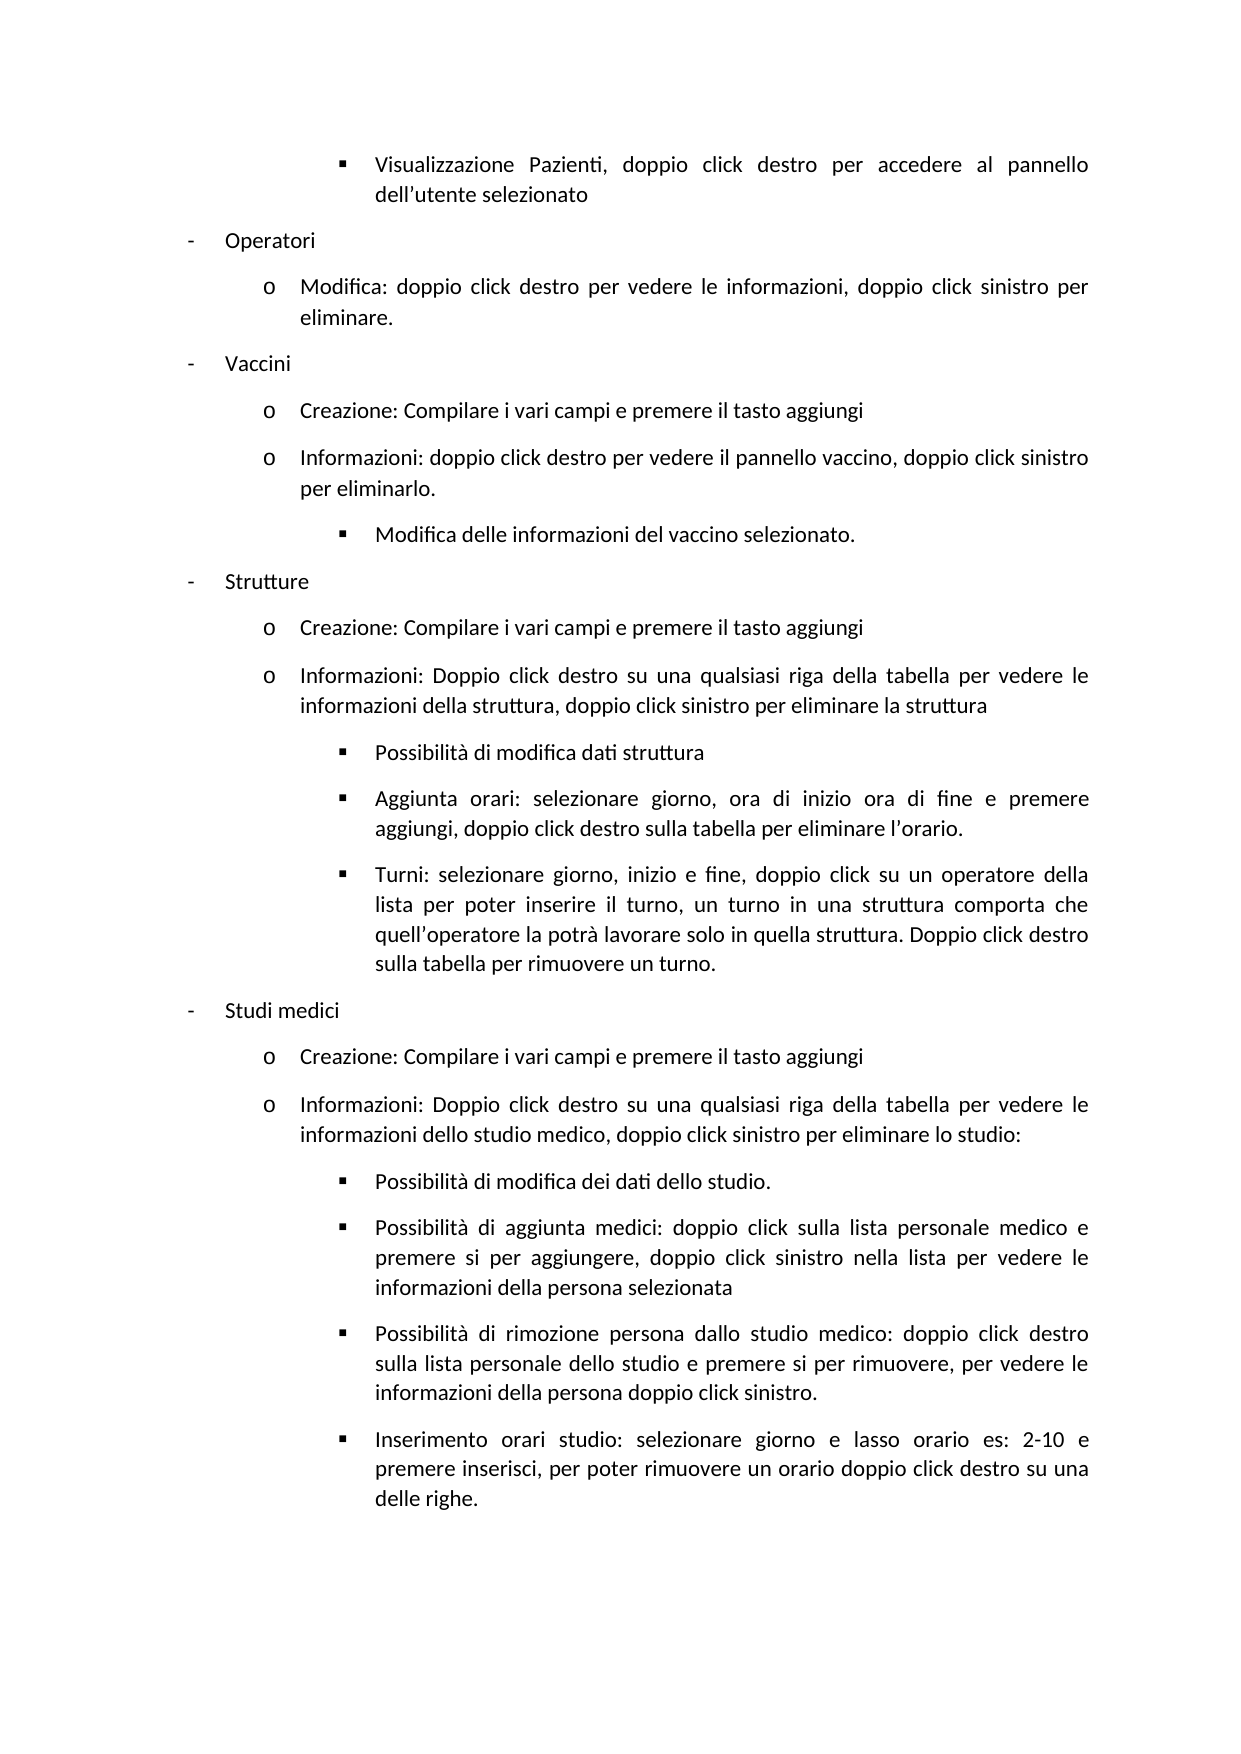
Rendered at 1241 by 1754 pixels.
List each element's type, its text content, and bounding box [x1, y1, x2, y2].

list Inserimento orari studio: selezionare giorno e lasso orario es: 2-10 e premere inserisci, per poter rimuovere un orario doppio click destro su una delle righe. [337, 1425, 1090, 1512]
list Turni: selezionare giorno, inizio e fine, doppio click su un operatore della lista per poter inserire il turno, un turno in una struttura comporta che quell’operatore la potrà lavorare solo in quella struttura. Doppio click destro sulla tabella per rimuovere un turno. [337, 860, 1090, 977]
list Modifica delle informazioni del vaccino selezionato. [337, 521, 1090, 549]
list Vaccini [187, 349, 1090, 378]
list Strutture [187, 567, 1090, 595]
list Studi medici [187, 996, 1090, 1024]
list Creazione: Compilare i vari campi e premere il tasto aggiungi [262, 1042, 1090, 1071]
list Operatori [187, 226, 1090, 254]
list Modifica: doppio click destro per vedere le informazioni, doppio click sinistro per eliminare. [262, 272, 1090, 331]
list Informazioni: Doppio click destro su una qualsiasi riga della tabella per vedere le informazioni dello studio medico, doppio click sinistro per eliminare lo studio: [262, 1090, 1090, 1148]
list Creazione: Compilare i vari campi e premere il tasto aggiungi [262, 396, 1090, 425]
list Possibilità di modifica dei dati dello studio. [337, 1167, 1090, 1195]
list Creazione: Compilare i vari campi e premere il tasto aggiungi [262, 613, 1090, 642]
list Aggiunta orari: selezionare giorno, ora di inizio ora di fine e premere aggiungi, doppio click destro sulla tabella per eliminare l’orario. [337, 784, 1090, 842]
list Possibilità di aggiunta medici: doppio click sulla lista personale medico e premere si per aggiungere, doppio click sinistro nella lista per vedere le informazioni della persona selezionata [337, 1213, 1090, 1301]
list Informazioni: doppio click destro per vedere il pannello vaccino, doppio click sinistro per eliminarlo. [262, 443, 1090, 502]
list Possibilità di modifica dati struttura [337, 738, 1090, 766]
list Informazioni: Doppio click destro su una qualsiasi riga della tabella per vedere le informazioni della struttura, doppio click sinistro per eliminare la struttura [262, 661, 1090, 720]
list Possibilità di rimozione persona dallo studio medico: doppio click destro sulla lista personale dello studio e premere si per rimuovere, per vedere le informazioni della persona doppio click sinistro. [337, 1319, 1090, 1406]
list Visualizzazione Pazienti, doppio click destro per accedere al pannello dell’utente selezionato [337, 150, 1090, 208]
